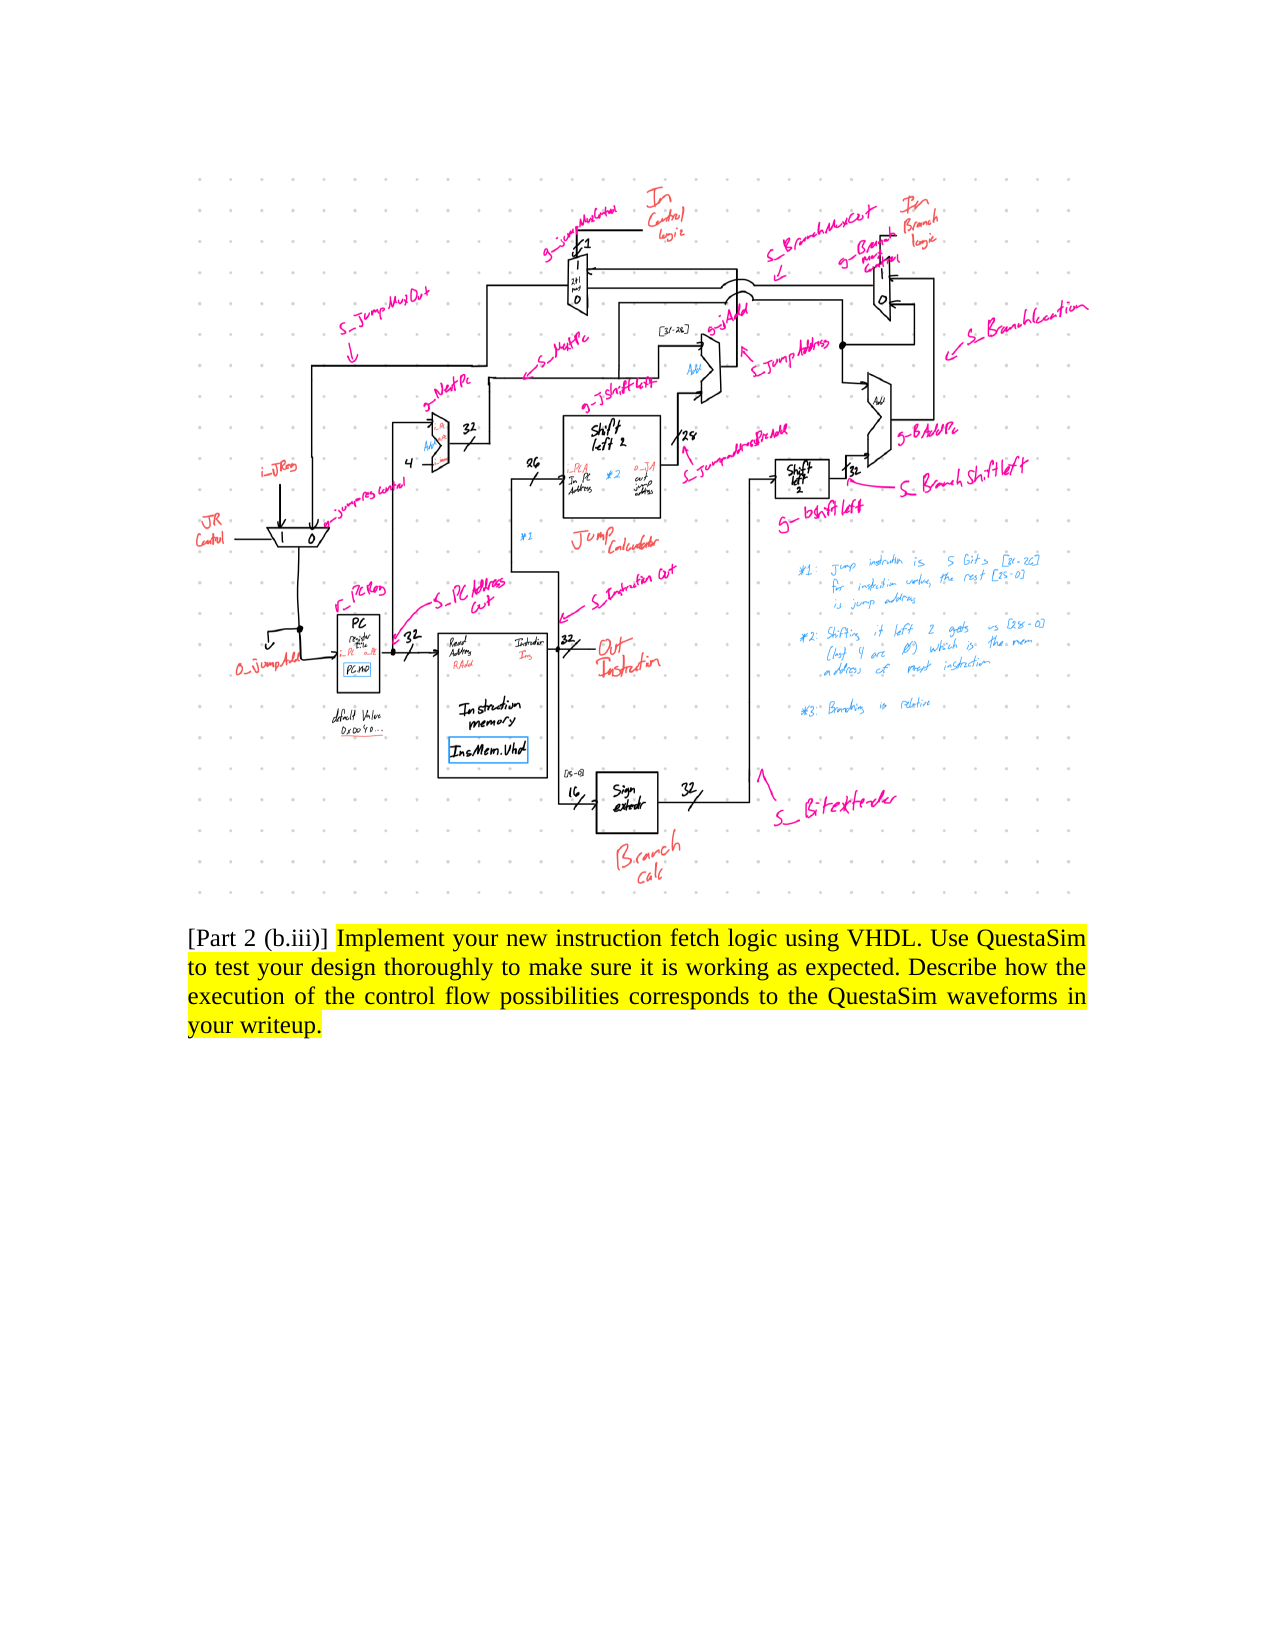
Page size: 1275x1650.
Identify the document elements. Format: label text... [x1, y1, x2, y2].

picture [193, 169, 1094, 895]
text [Part 2 (b.iii)] Implement your new instruction fetch logic using VHDL. Use QuestaSim to test your design thoroughly to make sure it is working as expected. Describe how the execution of the control flow possibilities corresponds to the QuestaSim waveforms in your writeup. [187, 923, 1087, 1038]
